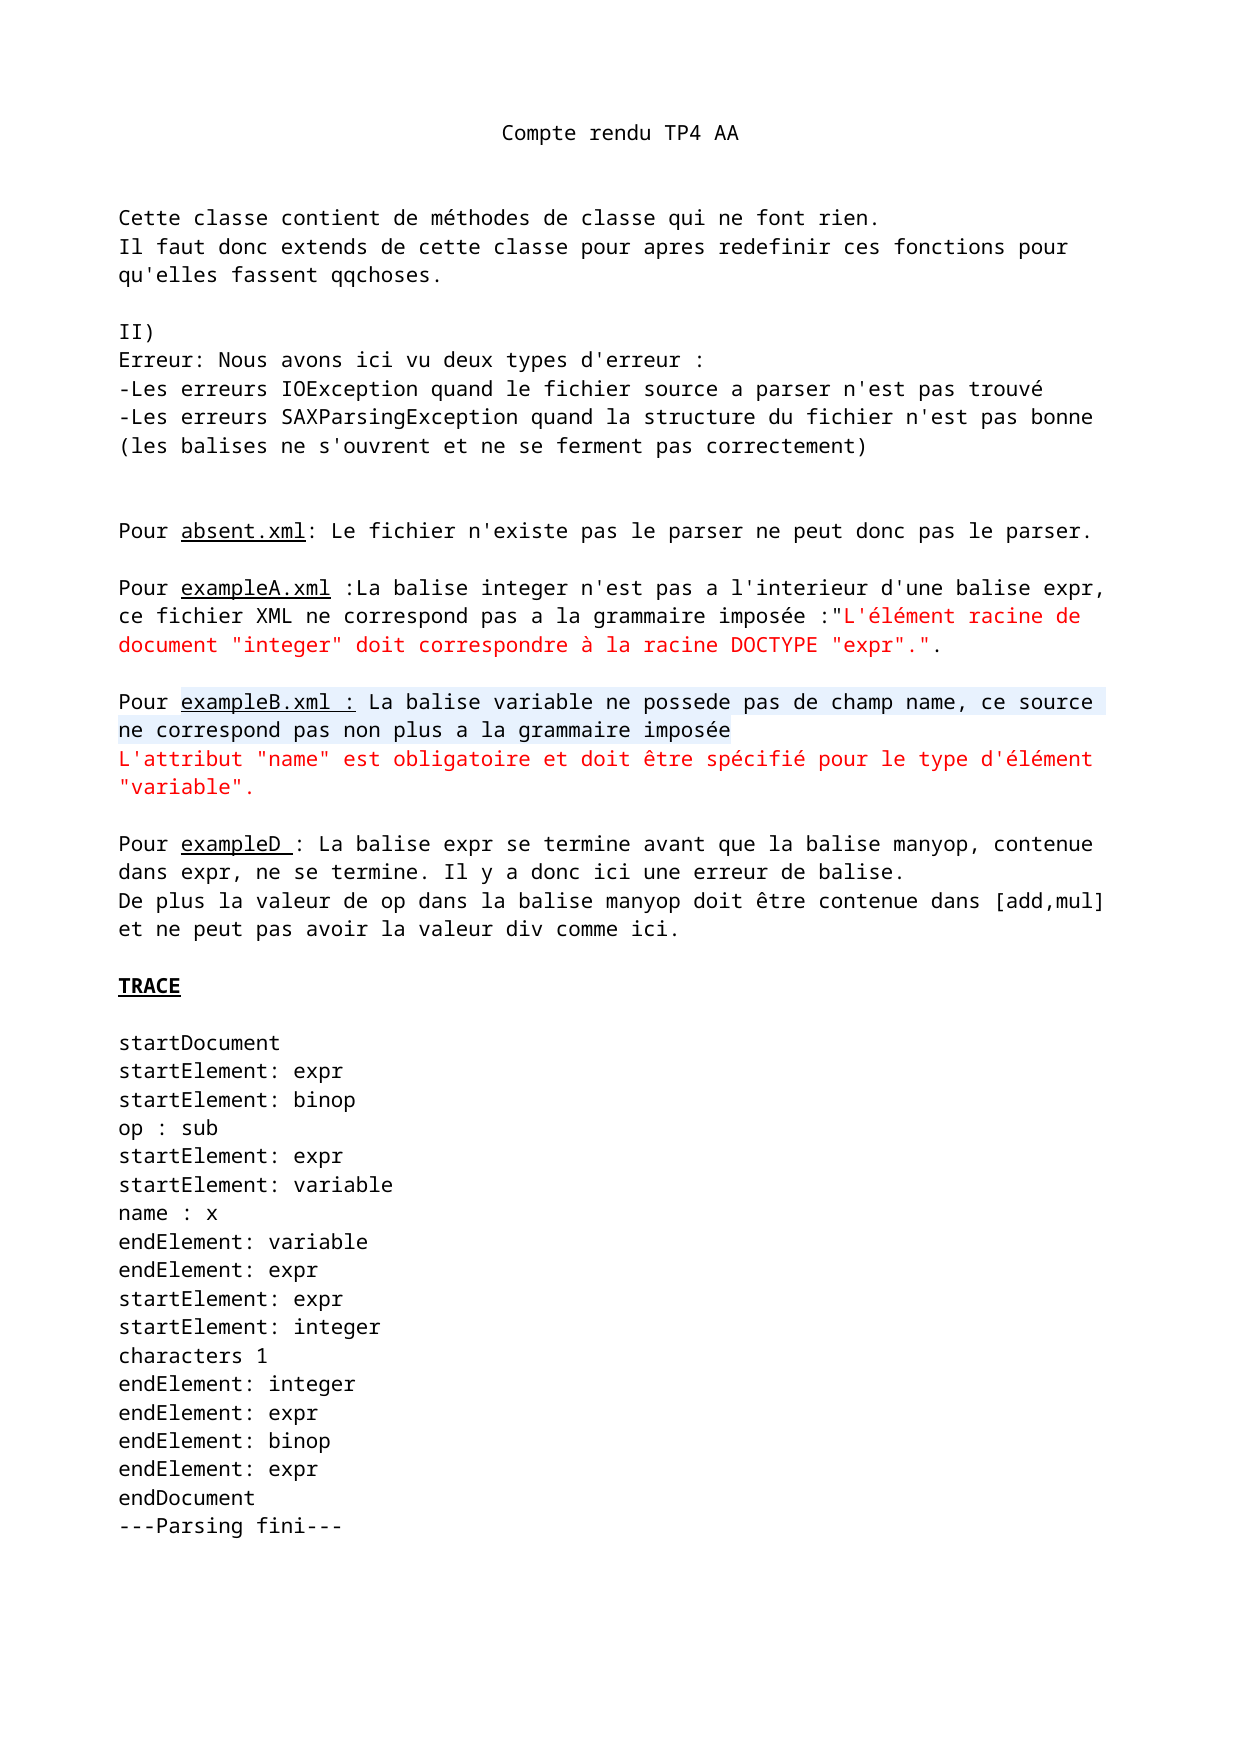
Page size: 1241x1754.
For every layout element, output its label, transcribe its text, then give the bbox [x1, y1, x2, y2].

text endDocument [118, 1483, 1122, 1511]
text -Les erreurs SAXParsingException quand la structure du fichier n'est pas bonne (les balises ne s'ouvrent et ne se ferment pas correctement) [118, 402, 1122, 459]
text startElement: expr [118, 1056, 1122, 1085]
text startElement: expr [118, 1142, 1122, 1170]
text startDocument [118, 1028, 1122, 1056]
text ---Parsing fini--- [118, 1511, 1122, 1540]
text Cette classe contient de méthodes de classe qui ne font rien. [118, 203, 1122, 232]
text endElement: expr [118, 1255, 1122, 1284]
text startElement: expr [118, 1284, 1122, 1312]
text Pour absent.xml: Le fichier n'existe pas le parser ne peut donc pas le parser. [118, 516, 1122, 545]
text Erreur: Nous avons ici vu deux types d'erreur : [118, 346, 1122, 374]
text Compte rendu TP4 AA [118, 118, 1122, 147]
text endElement: variable [118, 1227, 1122, 1255]
text endElement: integer [118, 1369, 1122, 1398]
text Pour exampleA.xml :La balise integer n'est pas a l'interieur d'une balise expr, ce fichier XML ne correspond pas a la grammaire imposée :"L'élément racine de document "integer" doit correspondre à la racine DOCTYPE "expr".". [118, 573, 1122, 658]
text characters 1 [118, 1341, 1122, 1369]
text startElement: integer [118, 1312, 1122, 1341]
text Pour exampleD : La balise expr se termine avant que la balise manyop, contenue dans expr, ne se termine. Il y a donc ici une erreur de balise. [118, 829, 1122, 886]
text TRACE [118, 971, 1122, 999]
text Pour exampleB.xml : La balise variable ne possede pas de champ name, ce source ne correspond pas non plus a la grammaire imposée [118, 687, 1122, 744]
text endElement: expr [118, 1454, 1122, 1483]
text II) [118, 317, 1122, 346]
text endElement: binop [118, 1426, 1122, 1454]
text Il faut donc extends de cette classe pour apres redefinir ces fonctions pour qu'elles fassent qqchoses. [118, 232, 1122, 289]
text De plus la valeur de op dans la balise manyop doit être contenue dans [add,mul] et ne peut pas avoir la valeur div comme ici. [118, 886, 1122, 943]
text endElement: expr [118, 1398, 1122, 1426]
text -Les erreurs IOException quand le fichier source a parser n'est pas trouvé [118, 374, 1122, 402]
text L'attribut "name" est obligatoire et doit être spécifié pour le type d'élément "variable". [118, 744, 1122, 801]
text name : x [118, 1198, 1122, 1227]
text op : sub [118, 1113, 1122, 1142]
text startElement: binop [118, 1085, 1122, 1113]
text startElement: variable [118, 1170, 1122, 1198]
